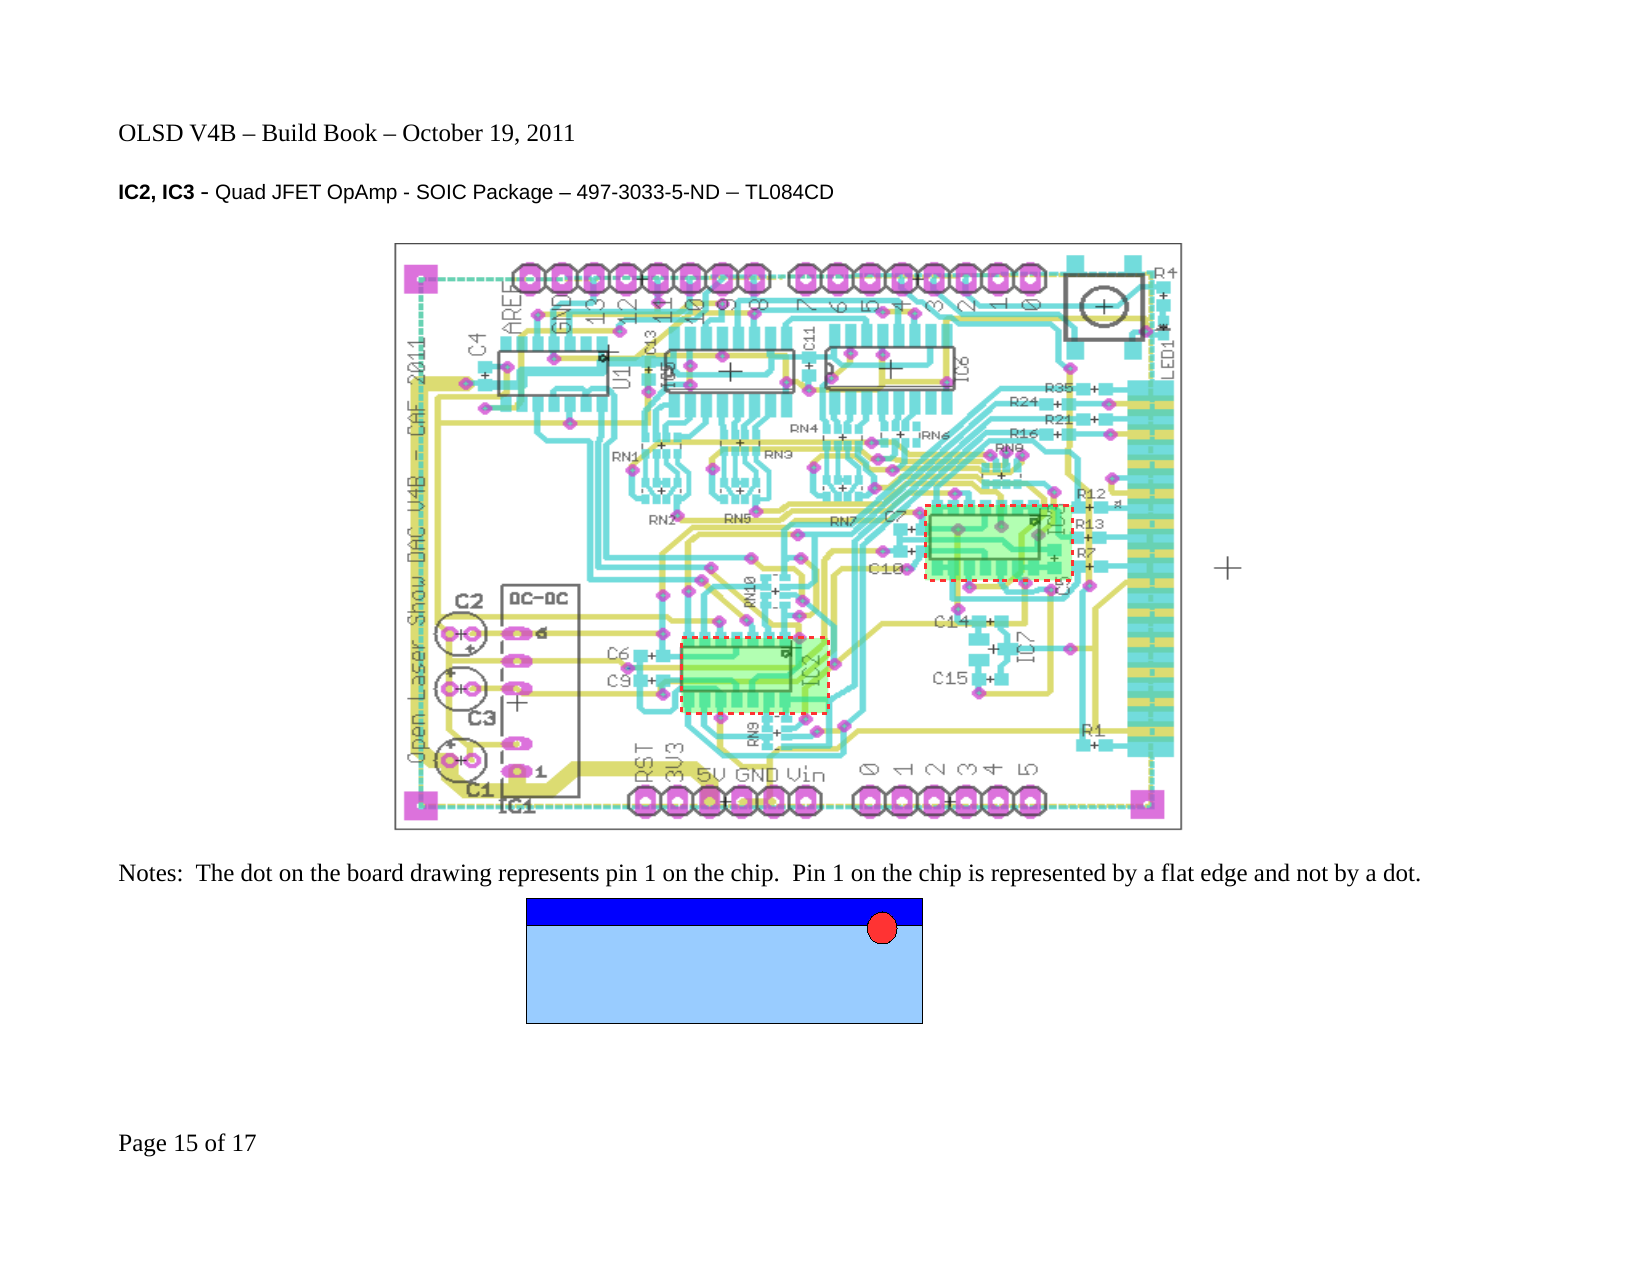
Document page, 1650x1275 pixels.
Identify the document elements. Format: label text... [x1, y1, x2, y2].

text IC2, IC3 - Quad JFET OpAmp - SOIC Package – 497-3033-5-ND – TL084CD [118, 176, 1532, 205]
text Notes: The dot on the board drawing represents pin 1 on the chip. Pin 1 on the chip is represented by a flat edge and not by a dot. [118, 660, 1532, 887]
picture [313, 243, 1325, 859]
